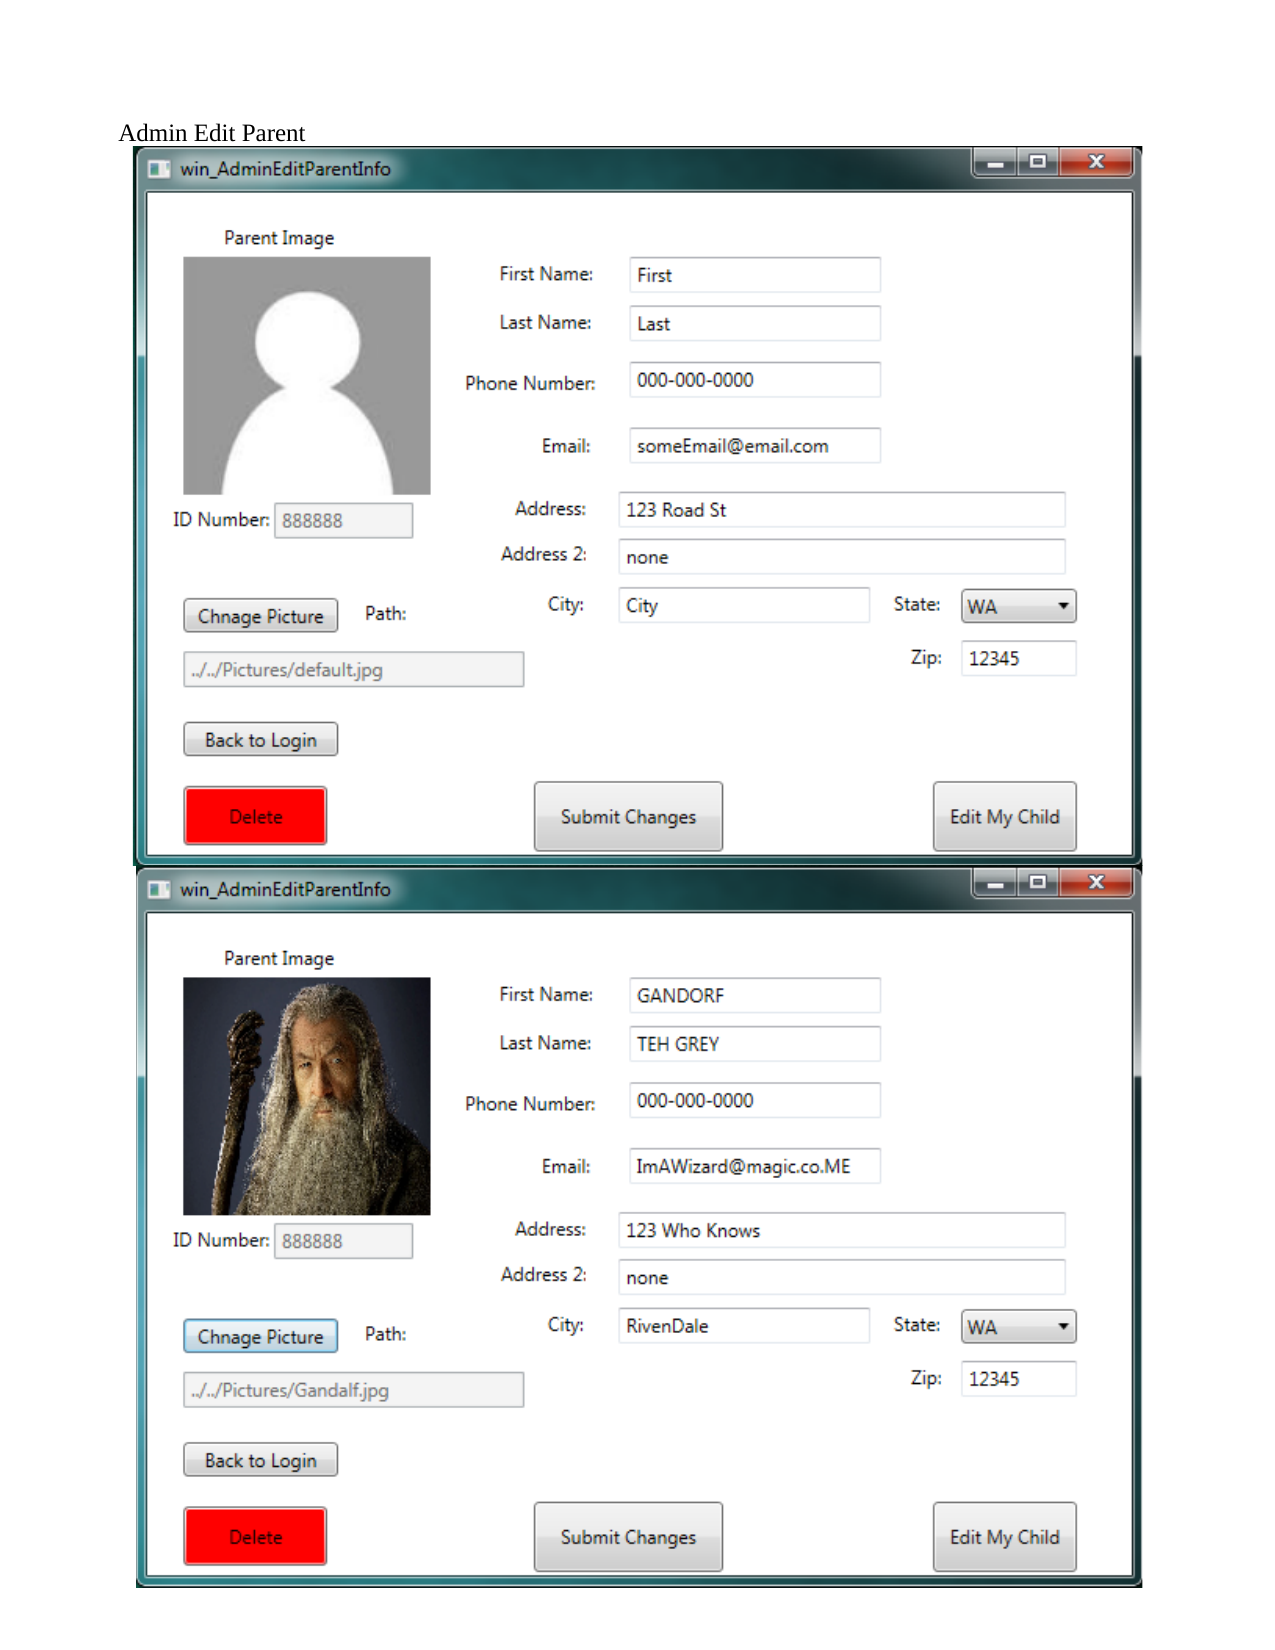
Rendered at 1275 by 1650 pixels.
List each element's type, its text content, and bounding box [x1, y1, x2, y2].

picture [132, 146, 1143, 1588]
text Admin Edit Parent [118, 118, 1157, 147]
